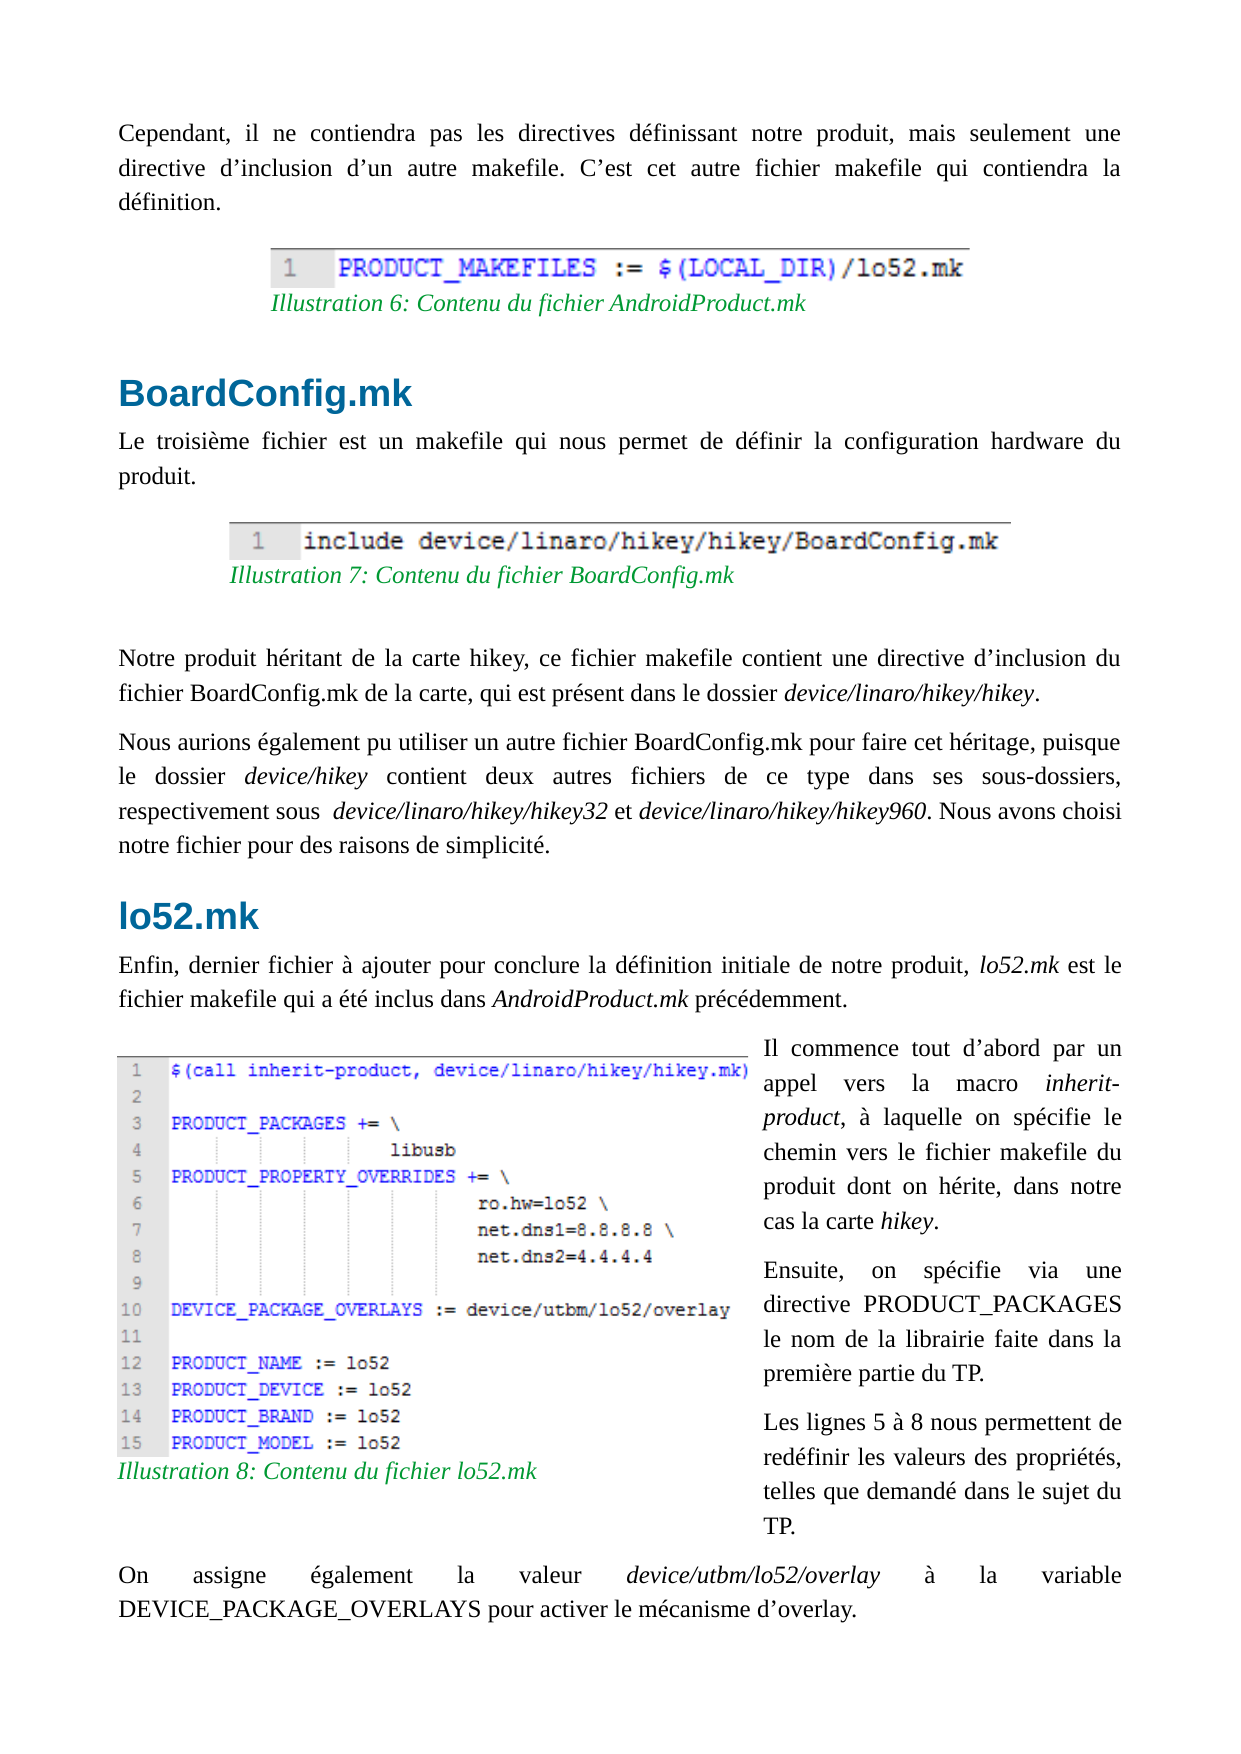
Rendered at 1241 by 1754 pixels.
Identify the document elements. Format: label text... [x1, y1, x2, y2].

text Notre produit héritant de la carte hikey, ce fichier makefile contient une directive d’inclusion du fichier BoardConfig.mk de la carte, qui est présent dans le dossier device/linaro/hikey/hikey. [118, 643, 1122, 706]
text Ensuite, on spécifie via une directive PRODUCT_PACKAGES le nom de la librairie faite dans la première partie du TP. [749, 1255, 1122, 1387]
text Illustration 7: Contenu du fichier BoardConfig.mk [229, 560, 1011, 588]
text Cependant, il ne contiendra pas les directives définissant notre produit, mais seulement une directive d’inclusion d’un autre makefile. C’est cet autre fichier makefile qui contiendra la définition. [118, 118, 1122, 216]
picture [229, 522, 1011, 560]
text Enfin, dernier fichier à ajouter pour conclure la définition initiale de notre produit, lo52.mk est le fichier makefile qui a été inclus dans AndroidProduct.mk précédemment. [118, 950, 1122, 1013]
text Il commence tout d’abord par un appel vers la macro inherit-product, à laquelle on spécifie le chemin vers le fichier makefile du produit dont on hérite, dans notre cas la carte hikey. [117, 1033, 1122, 1234]
text Nous aurions également pu utiliser un autre fichier BoardConfig.mk pour faire cet héritage, puisque le dossier device/hikey contient deux autres fichiers de ce type dans ses sous-dossiers, respectivement sous device/linaro/hikey/hikey32 et device/linaro/hikey/hikey960. Nous avons choisi notre fichier pour des raisons de simplicité. [118, 727, 1122, 859]
picture [270, 248, 970, 288]
text Illustration 6: Contenu du fichier AndroidProduct.mk [271, 288, 970, 317]
picture [117, 1056, 749, 1457]
subtitle BoardConfig.mk [118, 370, 1122, 414]
text [117, 1485, 748, 1515]
text Le troisième fichier est un makefile qui nous permet de définir la configuration hardware du produit. [118, 426, 1122, 490]
text On assigne également la valeur device/utbm/lo52/overlay à la variable DEVICE_PACKAGE_OVERLAYS pour activer le mécanisme d’overlay. [118, 1560, 1122, 1623]
subtitle lo52.mk [118, 894, 1122, 937]
text Les lignes 5 à 8 nous permettent de redéfinir les valeurs des propriétés, telles que demandé dans le sujet du TP. [118, 1407, 1122, 1539]
text Illustration 8: Contenu du fichier lo52.mk [117, 1457, 748, 1485]
